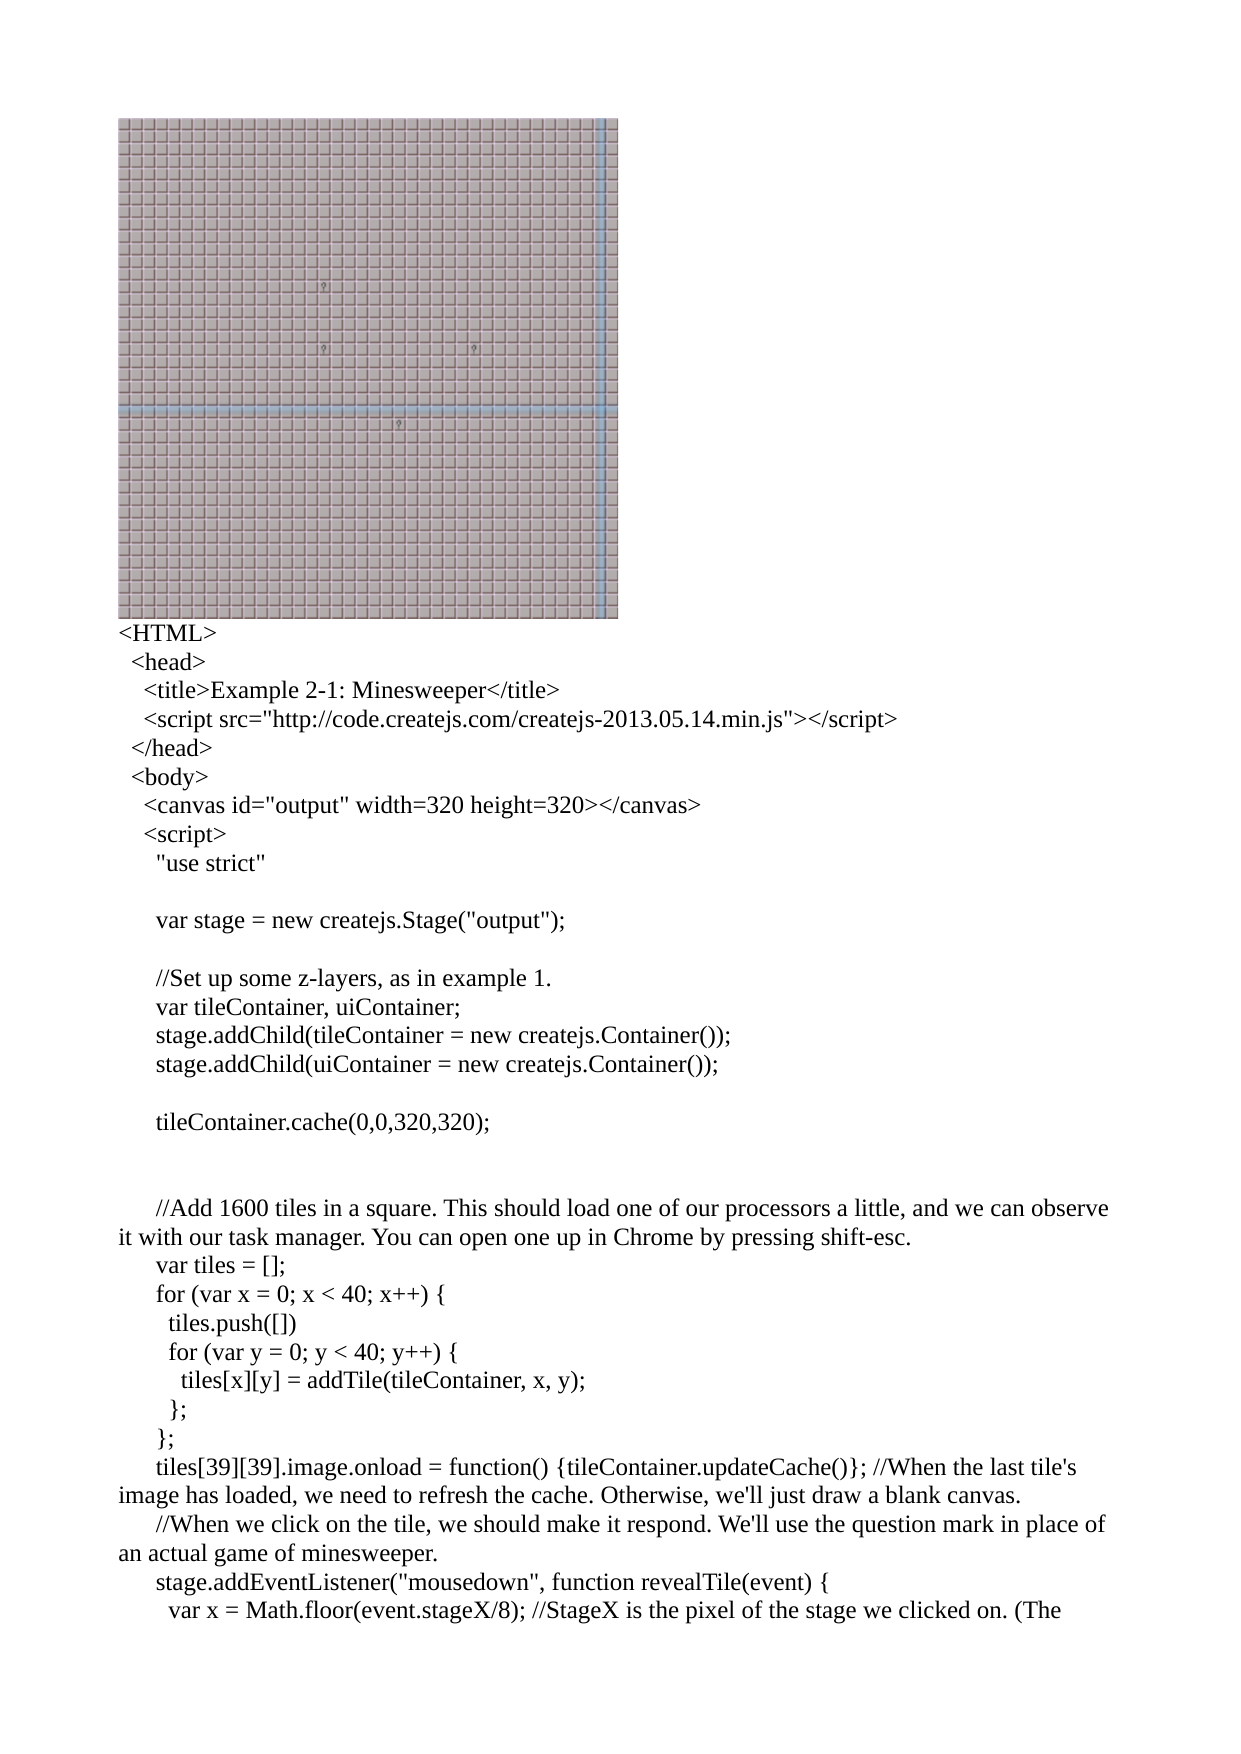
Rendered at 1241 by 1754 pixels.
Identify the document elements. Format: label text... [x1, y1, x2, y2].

text <script> [118, 819, 1122, 848]
text "use strict" [118, 848, 1122, 877]
text var tileContainer, uiContainer; [118, 992, 1122, 1021]
text <canvas id="output" width=320 height=320></canvas> [118, 791, 1122, 819]
text <body> [118, 762, 1122, 791]
text tiles.push([]) [118, 1308, 1122, 1337]
text tiles[x][y] = addTile(tileContainer, x, y); [118, 1366, 1122, 1394]
text //When we click on the tile, we should make it respond. We'll use the question mark in place of an actual game of minesweeper. [118, 1509, 1122, 1567]
text <title>Example 2-1: Minesweeper</title> [118, 676, 1122, 704]
text //Set up some z-layers, as in example 1. [118, 963, 1122, 992]
text var stage = new createjs.Stage("output"); [118, 906, 1122, 934]
text <head> [118, 647, 1122, 676]
text for (var y = 0; y < 40; y++) { [118, 1337, 1122, 1366]
text stage.addEventListener("mousedown", function revealTile(event) { [118, 1567, 1122, 1596]
text stage.addChild(uiContainer = new createjs.Container()); [118, 1049, 1122, 1078]
text //Add 1600 tiles in a square. This should load one of our processors a little, and we can observe it with our task manager. You can open one up in Chrome by pressing shift-esc. [118, 1193, 1122, 1251]
text <script src="http://code.createjs.com/createjs-2013.05.14.min.js"></script> [118, 704, 1122, 733]
text <HTML> [118, 118, 1122, 647]
text stage.addChild(tileContainer = new createjs.Container()); [118, 1021, 1122, 1049]
text }; [118, 1423, 1122, 1452]
text var tiles = []; [118, 1251, 1122, 1279]
text tileContainer.cache(0,0,320,320); [118, 1107, 1122, 1136]
picture [118, 118, 619, 619]
text var x = Math.floor(event.stageX/8); //StageX is the pixel of the stage we clicked on. (The [118, 1596, 1122, 1624]
text </head> [118, 733, 1122, 762]
text for (var x = 0; x < 40; x++) { [118, 1279, 1122, 1308]
text }; [118, 1394, 1122, 1423]
text tiles[39][39].image.onload = function() {tileContainer.updateCache()}; //When the last tile's image has loaded, we need to refresh the cache. Otherwise, we'll just draw a blank canvas. [118, 1452, 1122, 1509]
